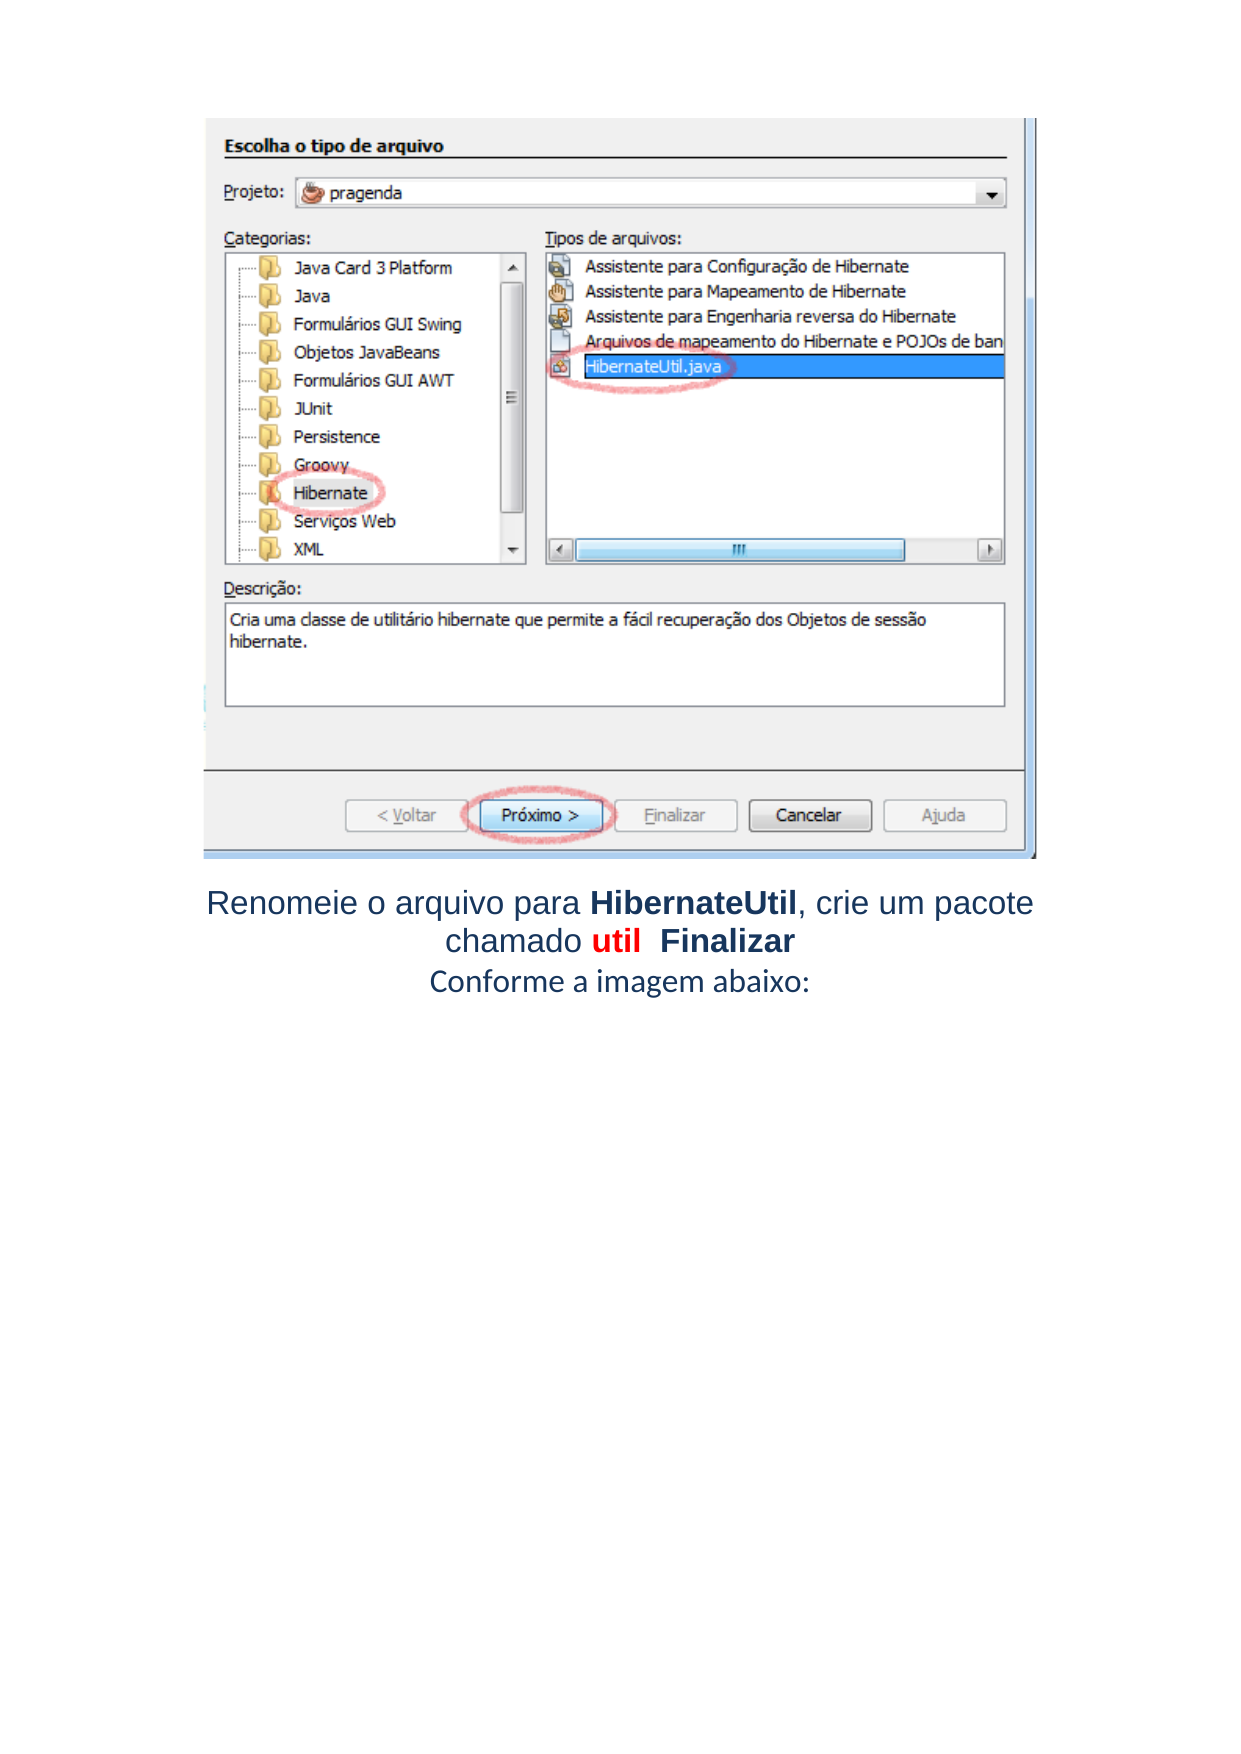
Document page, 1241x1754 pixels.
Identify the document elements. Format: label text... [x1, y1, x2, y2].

text Renomeie o arquivo para HibernateUtil, crie um pacote chamado util Finalizar [118, 883, 1122, 959]
text Conforme a imagem abaixo: [118, 959, 1122, 1000]
